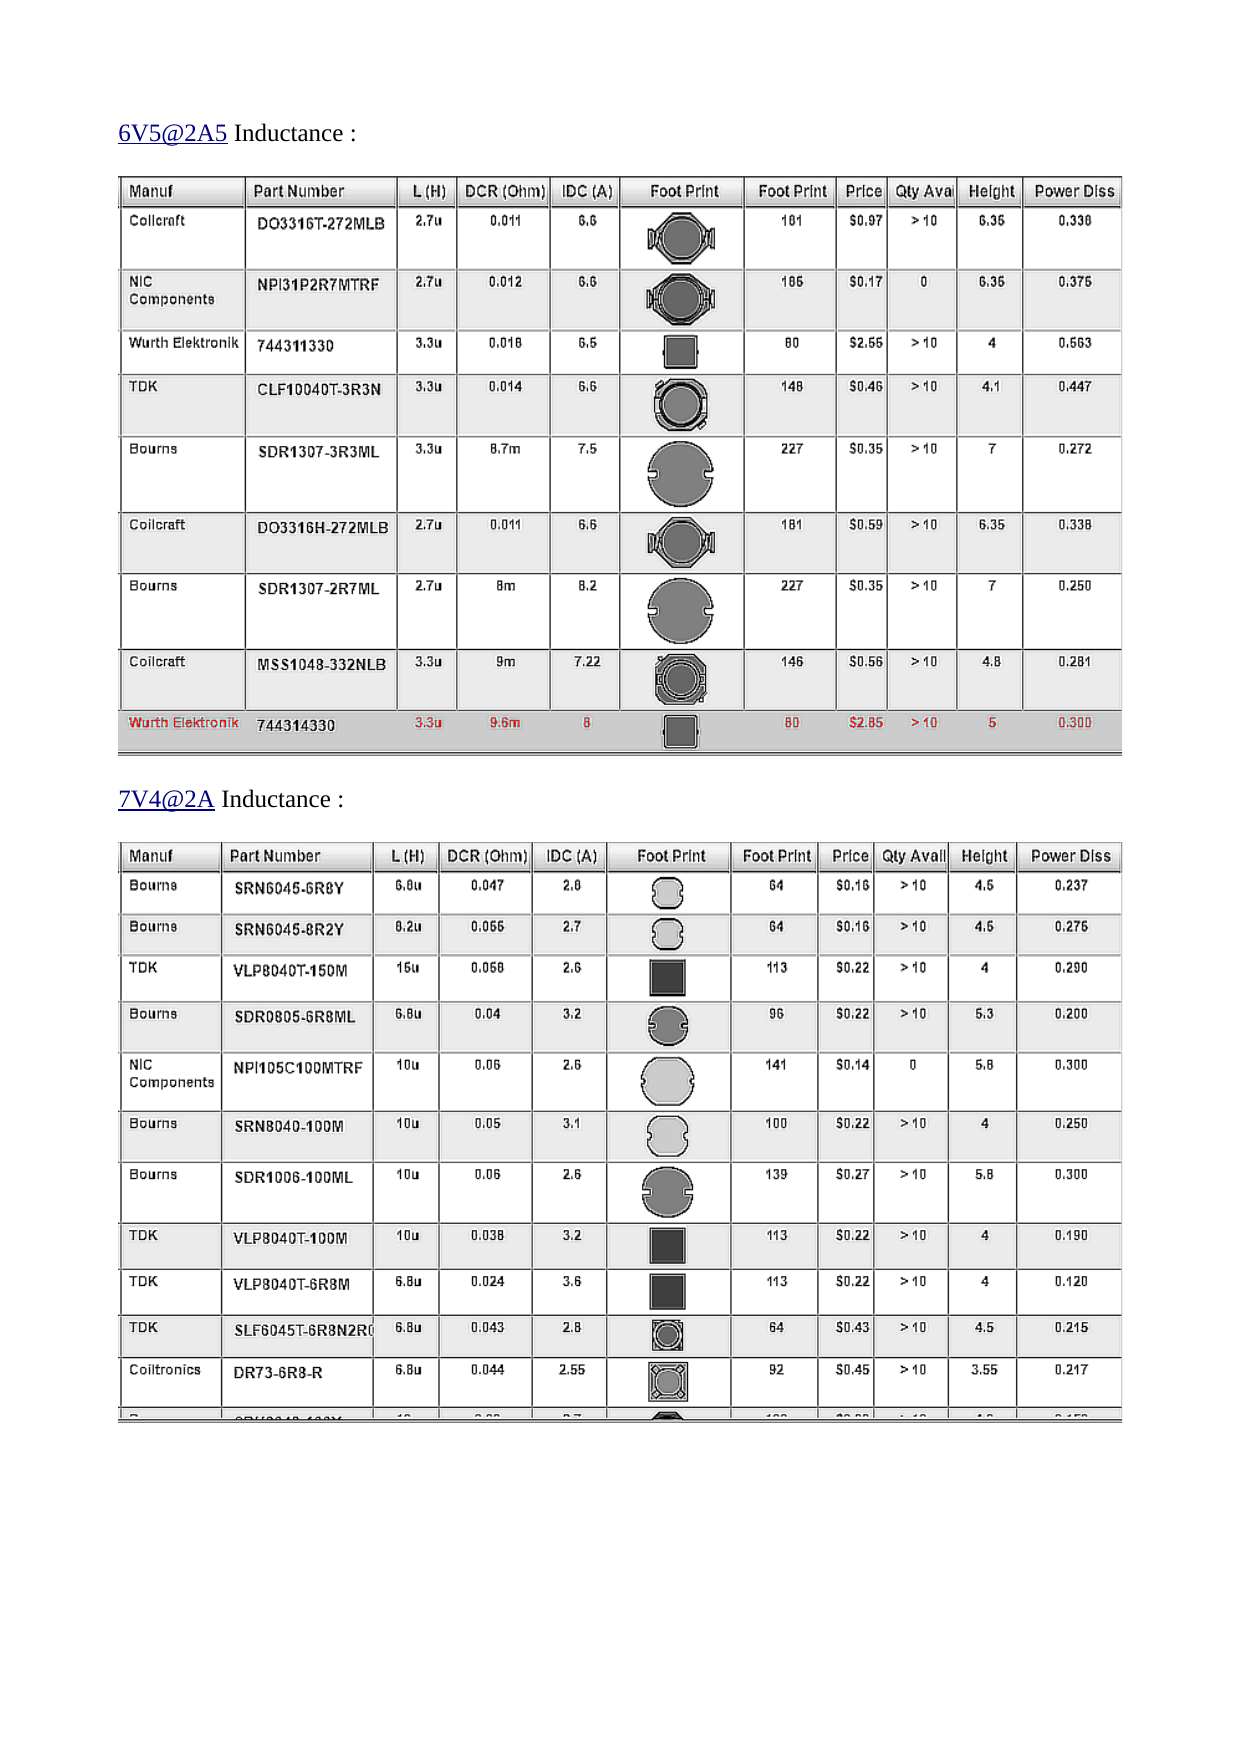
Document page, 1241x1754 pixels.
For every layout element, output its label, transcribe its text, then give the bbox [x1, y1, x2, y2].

text 6V5@2A5 Inductance : [118, 118, 1122, 147]
picture [118, 175, 1123, 756]
picture [118, 842, 1123, 1423]
text 7V4@2A Inductance : [118, 784, 1122, 813]
